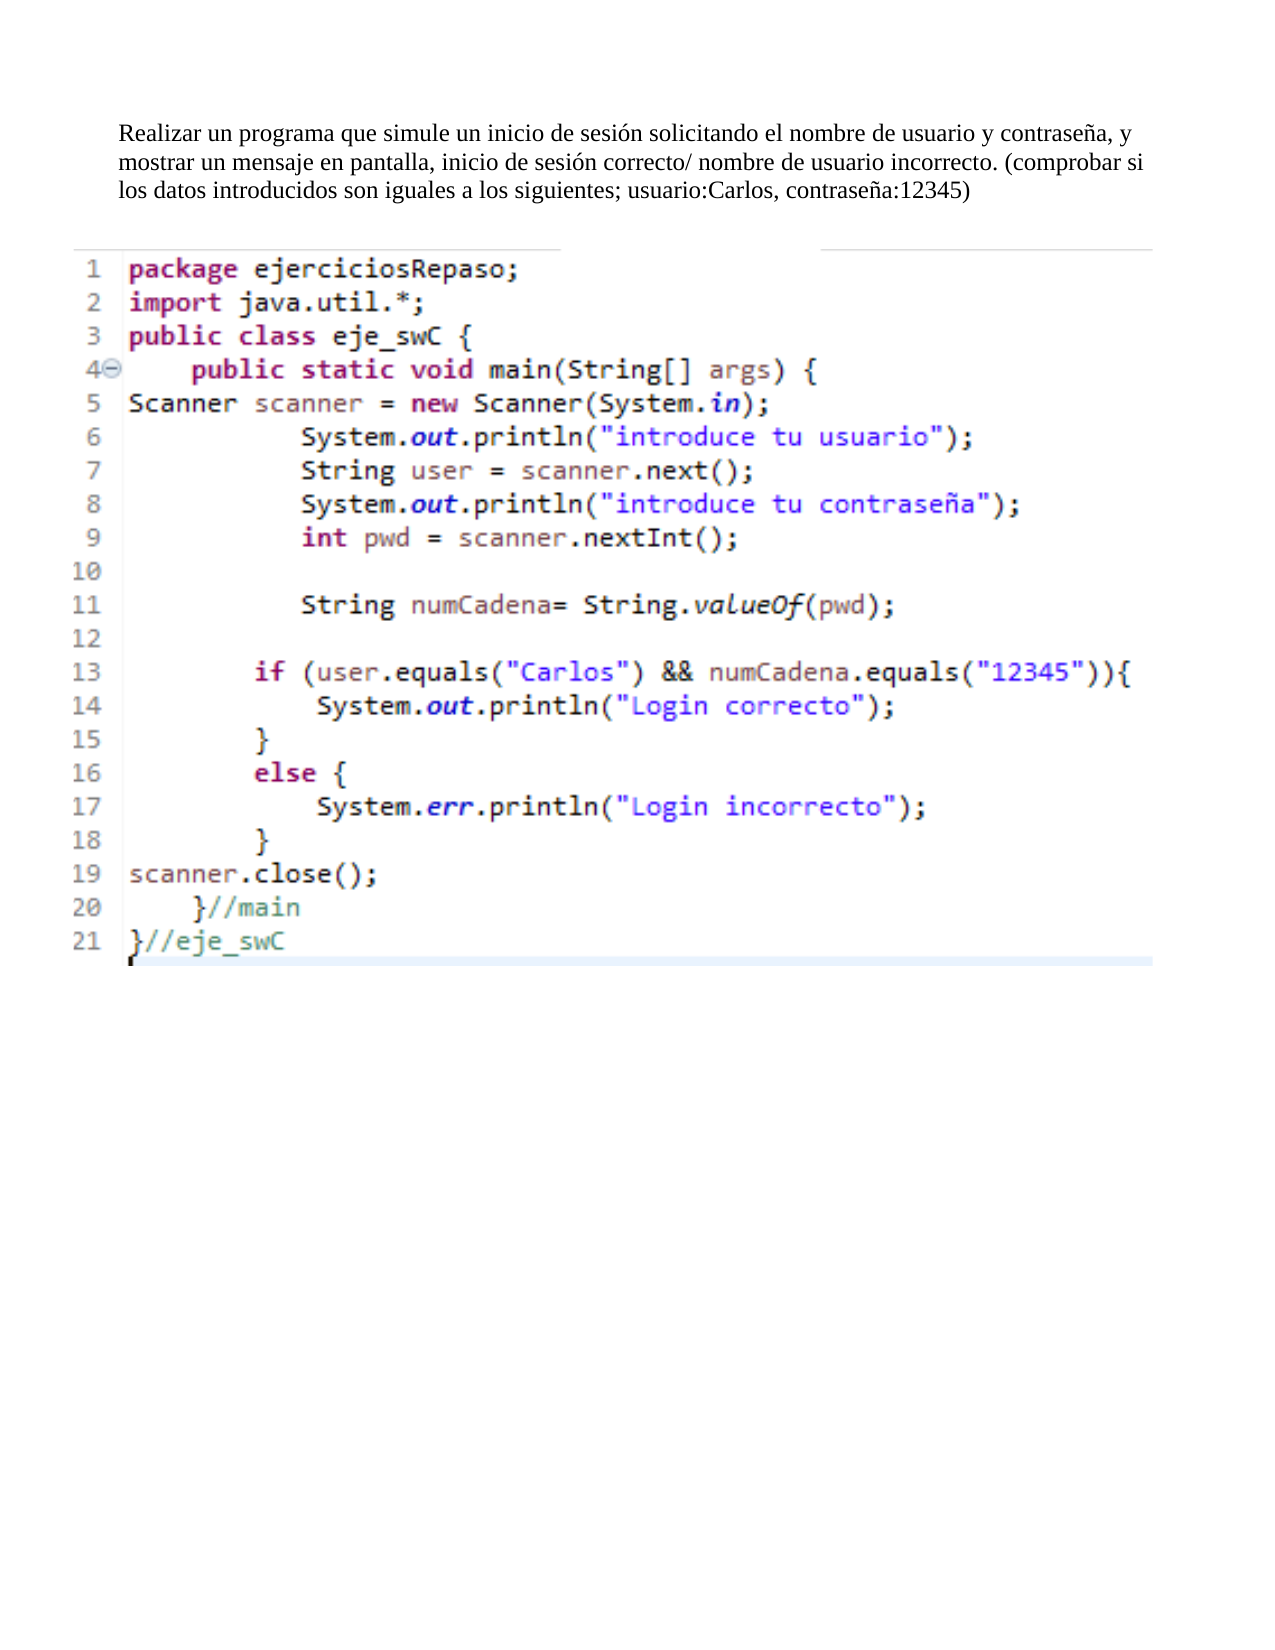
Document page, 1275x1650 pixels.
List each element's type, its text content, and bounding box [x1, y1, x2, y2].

text Realizar un programa que simule un inicio de sesión solicitando el nombre de usuario y contraseña, y mostrar un mensaje en pantalla, inicio de sesión correcto/ nombre de usuario incorrecto. (comprobar si los datos introducidos son iguales a los siguientes; usuario:Carlos, contraseña:12345) [118, 118, 1157, 204]
picture [73, 249, 1153, 966]
